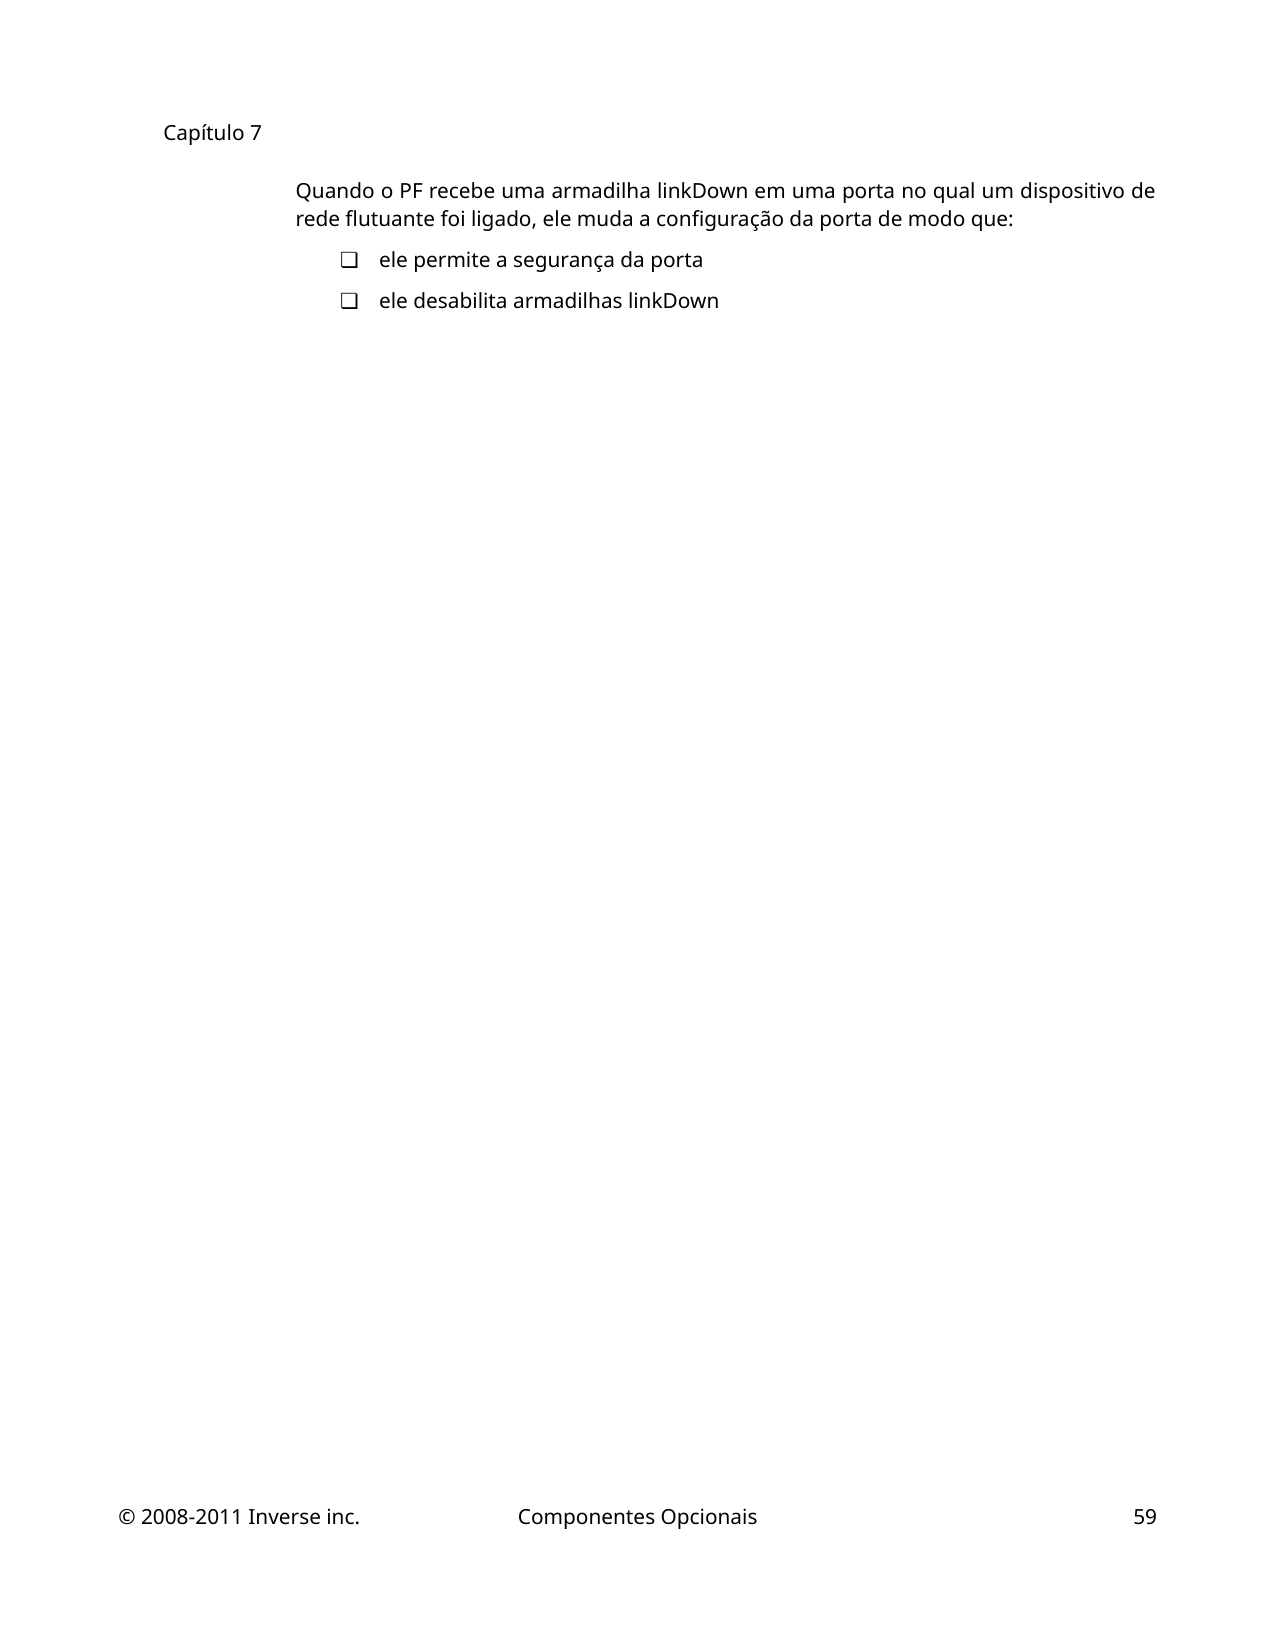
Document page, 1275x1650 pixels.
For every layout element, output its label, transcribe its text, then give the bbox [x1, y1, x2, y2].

list ❏ ele desabilita armadilhas linkDown [340, 286, 1157, 315]
text Quando o PF recebe uma armadilha linkDown em uma porta no qual um dispositivo de rede flutuante foi ligado, ele muda a configuração da porta de modo que: [295, 176, 1157, 233]
list ❏ ele permite a segurança da porta [340, 245, 1157, 274]
